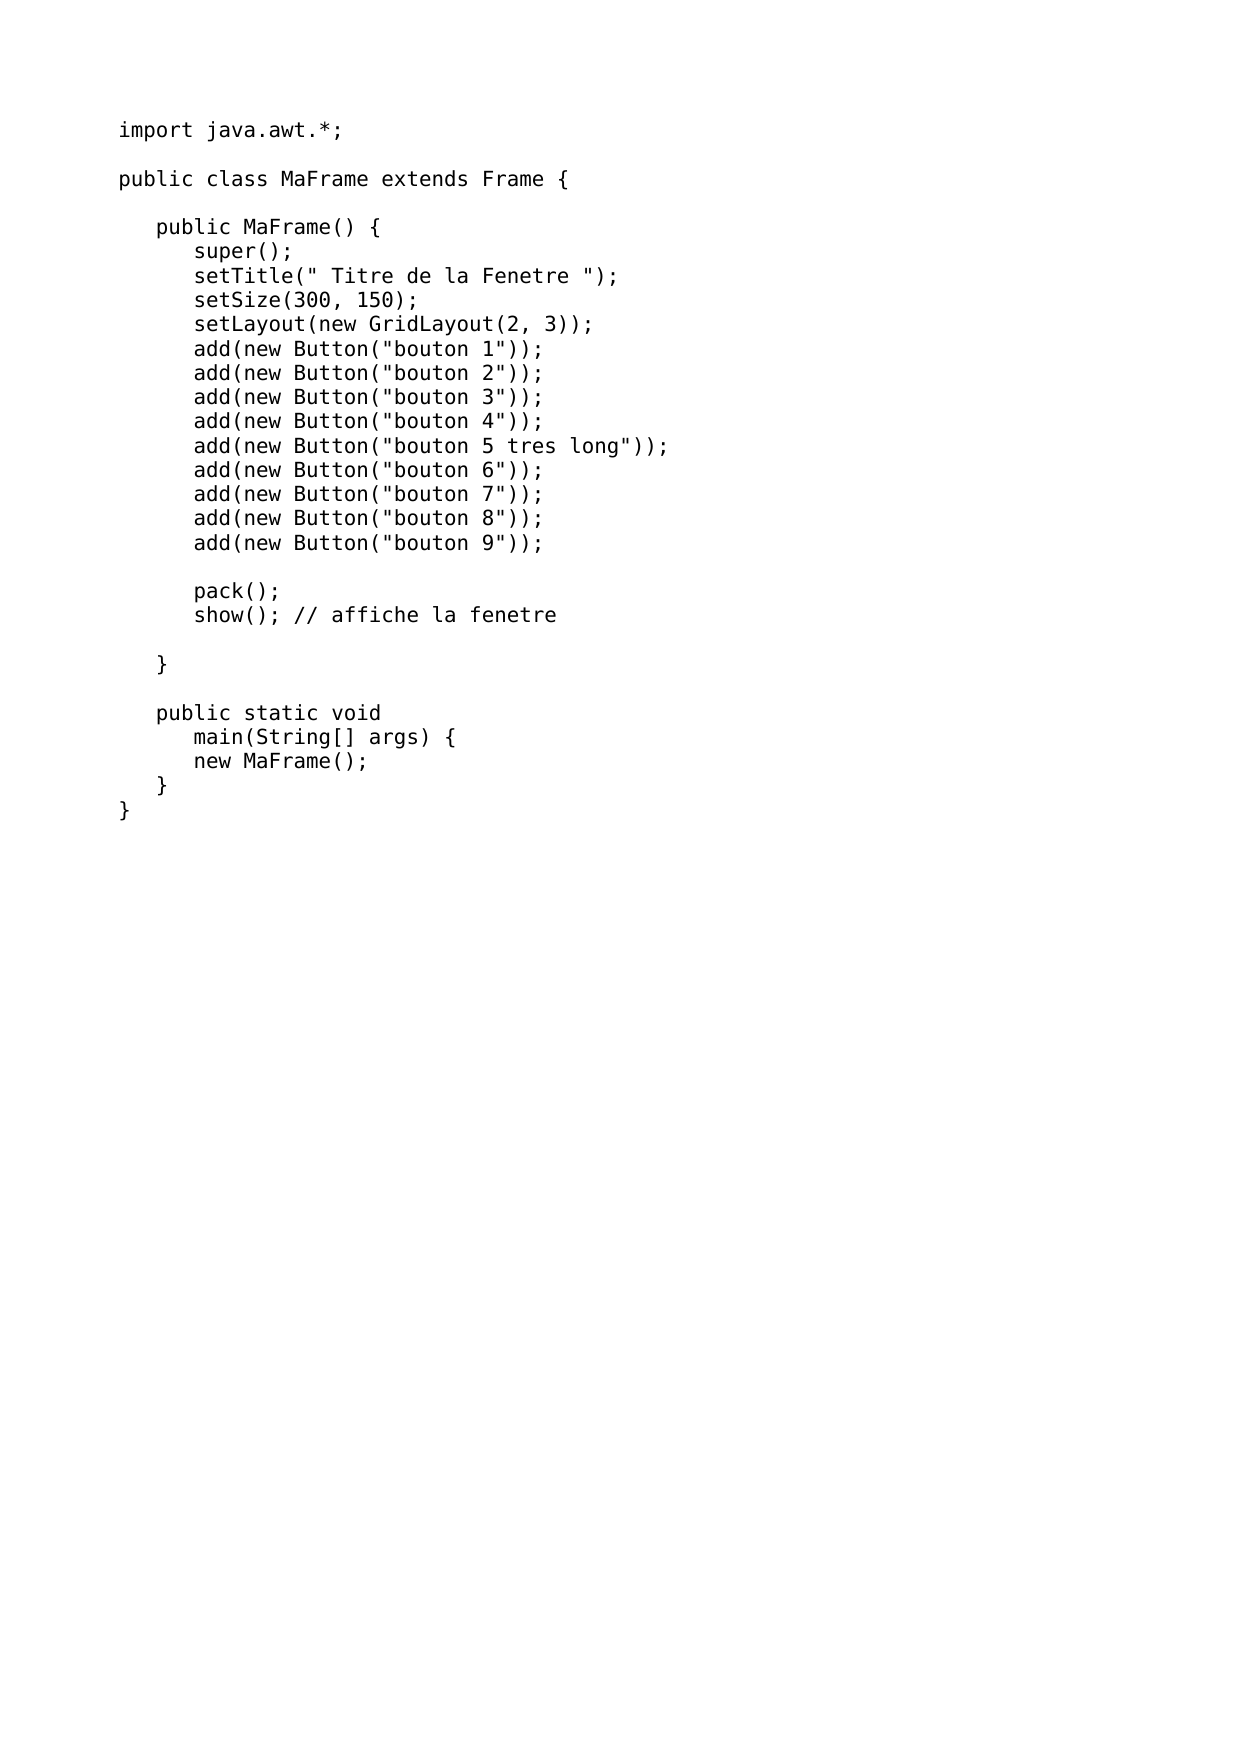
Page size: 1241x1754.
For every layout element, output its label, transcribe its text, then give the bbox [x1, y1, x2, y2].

text add(new Button("bouton 6")); [118, 458, 1122, 482]
text add(new Button("bouton 5 tres long")); [118, 434, 1122, 458]
text pack(); [118, 579, 1122, 603]
text setSize(300, 150); [118, 288, 1122, 312]
text public class MaFrame extends Frame { [118, 167, 1122, 191]
text add(new Button("bouton 7")); [118, 482, 1122, 506]
text show(); // affiche la fenetre [118, 603, 1122, 628]
text public MaFrame() { [118, 215, 1122, 239]
text setTitle(" Titre de la Fenetre "); [118, 264, 1122, 288]
text add(new Button("bouton 9")); [118, 531, 1122, 555]
text } [118, 652, 1122, 676]
text super(); [118, 239, 1122, 264]
text public static void [118, 701, 1122, 725]
text add(new Button("bouton 4")); [118, 409, 1122, 434]
text } [118, 773, 1122, 798]
text import java.awt.*; [118, 118, 1122, 142]
text setLayout(new GridLayout(2, 3)); [118, 312, 1122, 337]
text main(String[] args) { [118, 725, 1122, 749]
text add(new Button("bouton 8")); [118, 506, 1122, 531]
text add(new Button("bouton 3")); [118, 385, 1122, 409]
text add(new Button("bouton 2")); [118, 361, 1122, 385]
text add(new Button("bouton 1")); [118, 337, 1122, 361]
text new MaFrame(); [118, 749, 1122, 773]
text } [118, 798, 1122, 822]
